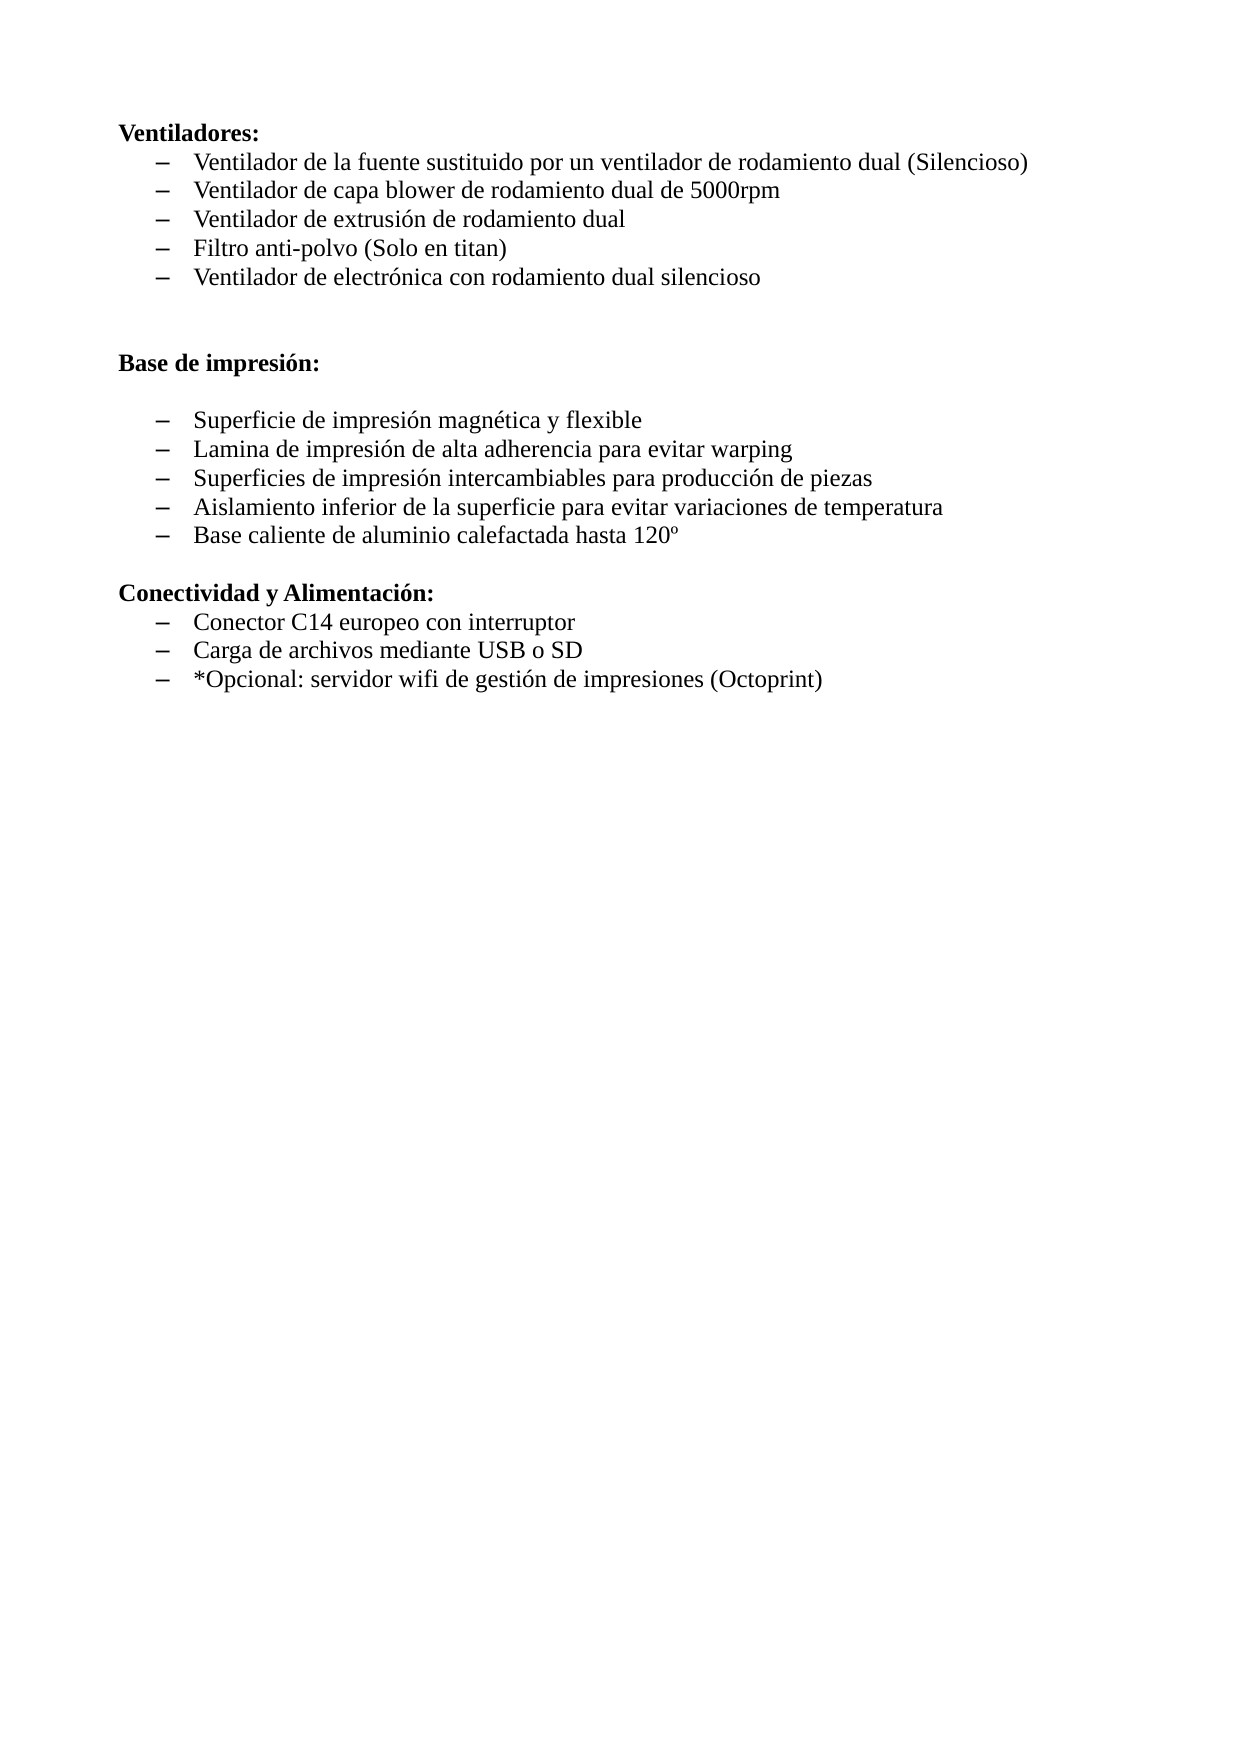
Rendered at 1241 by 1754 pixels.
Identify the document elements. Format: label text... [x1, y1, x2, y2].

list Ventilador de electrónica con rodamiento dual silencioso [156, 262, 1122, 291]
list Superficie de impresión magnética y flexible [156, 406, 1122, 434]
list Conector C14 europeo con interruptor [156, 607, 1122, 636]
list Aislamiento inferior de la superficie para evitar variaciones de temperatura [156, 492, 1122, 521]
list Ventilador de la fuente sustituido por un ventilador de rodamiento dual (Silencioso) [156, 147, 1122, 176]
text Conectividad y Alimentación: [118, 578, 1122, 607]
list Filtro anti-polvo (Solo en titan) [156, 233, 1122, 262]
list *Opcional: servidor wifi de gestión de impresiones (Octoprint) [156, 664, 1122, 693]
list Lamina de impresión de alta adherencia para evitar warping [156, 434, 1122, 463]
text Base de impresión: [118, 348, 1122, 377]
text Ventiladores: [118, 118, 1122, 147]
list Ventilador de extrusión de rodamiento dual [156, 204, 1122, 233]
list Superficies de impresión intercambiables para producción de piezas [156, 463, 1122, 492]
list Ventilador de capa blower de rodamiento dual de 5000rpm [156, 176, 1122, 204]
list Base caliente de aluminio calefactada hasta 120º [156, 521, 1122, 549]
list Carga de archivos mediante USB o SD [156, 636, 1122, 664]
